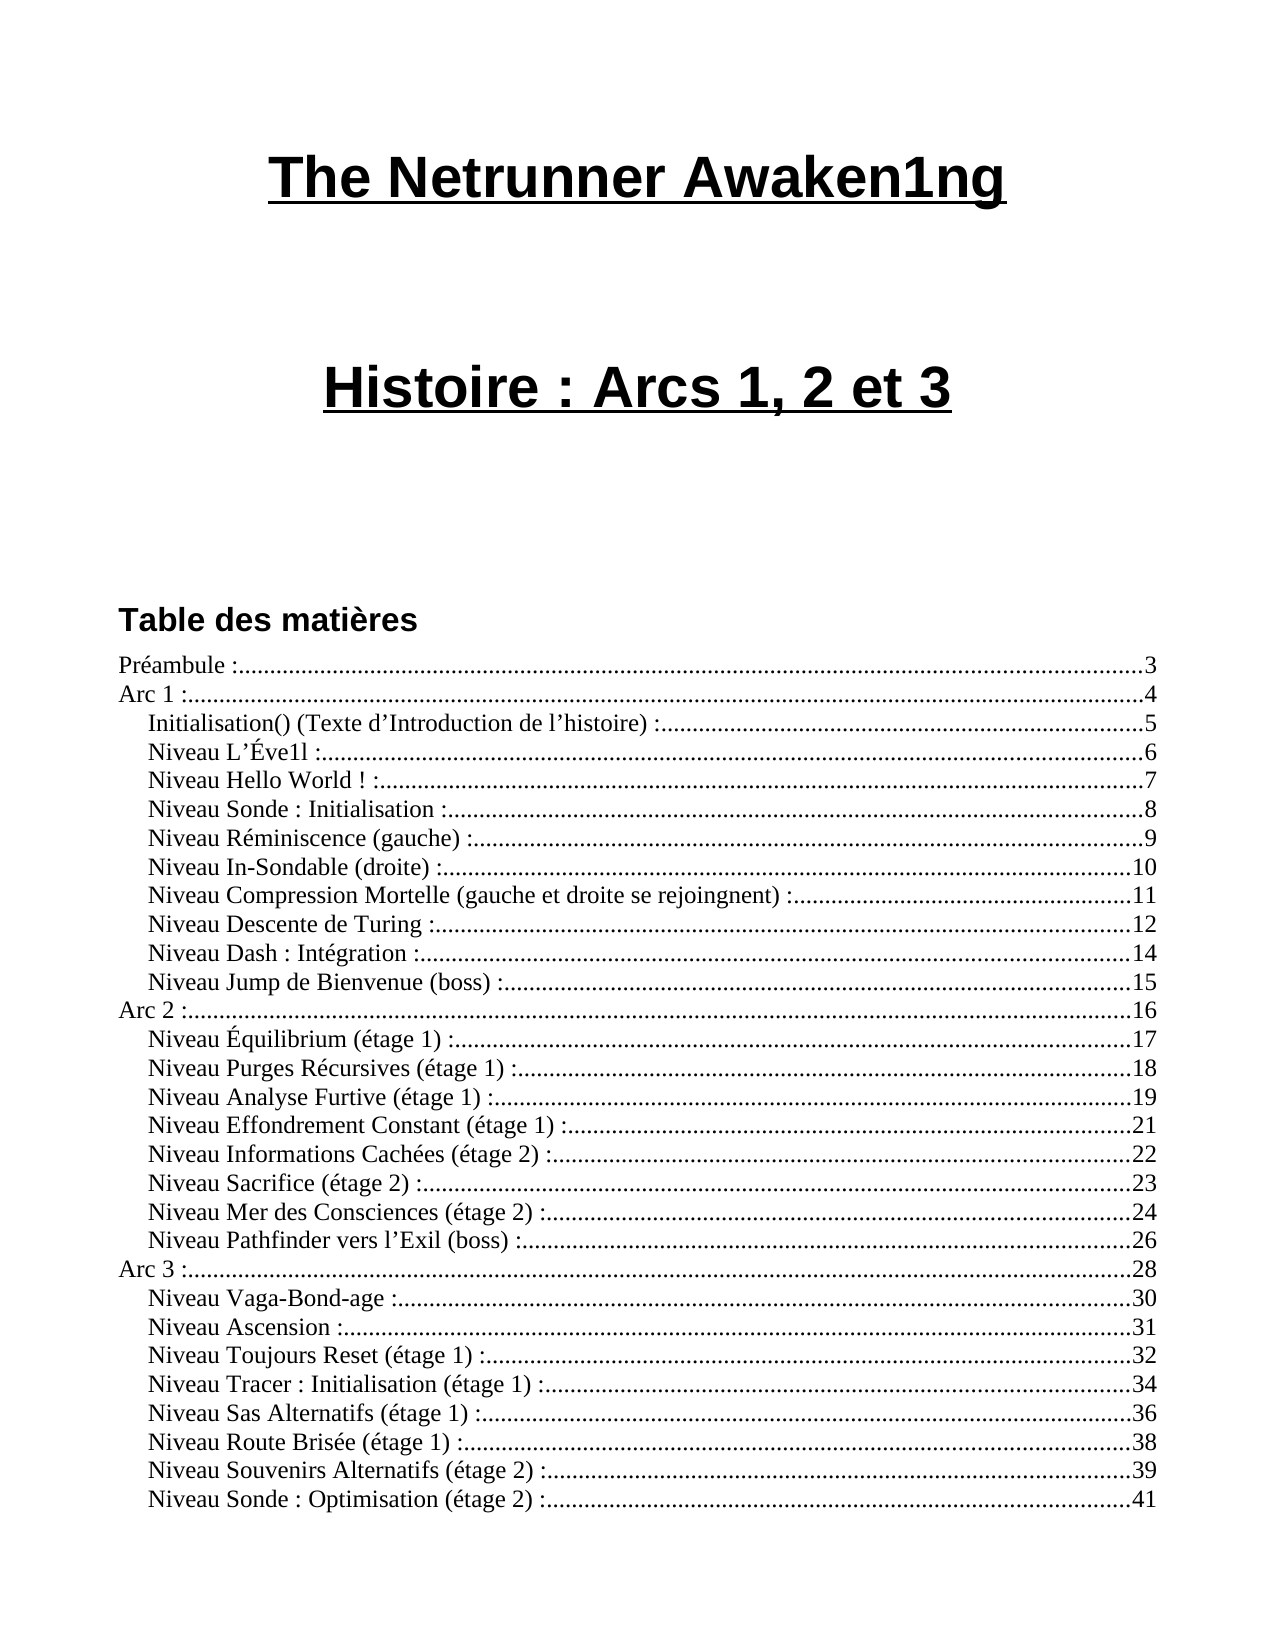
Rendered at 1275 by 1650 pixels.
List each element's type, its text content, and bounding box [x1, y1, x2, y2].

text Arc 2 : 16 [118, 996, 1157, 1024]
text Niveau In-Sondable (droite) : 10 [148, 852, 1157, 881]
text Niveau Compression Mortelle (gauche et droite se rejoingnent) : 11 [148, 881, 1157, 909]
text Niveau L’Éve1l : 6 [148, 737, 1157, 766]
text Niveau Informations Cachées (étage 2) : 22 [148, 1139, 1157, 1168]
title The Netrunner Awaken1ng [118, 143, 1157, 210]
text Niveau Mer des Consciences (étage 2) : 24 [148, 1197, 1157, 1226]
text Niveau Route Brisée (étage 1) : 38 [148, 1427, 1157, 1456]
text Niveau Jump de Bienvenue (boss) : 15 [148, 967, 1157, 996]
text Initialisation() (Texte d’Introduction de l’histoire) : 5 [148, 708, 1157, 737]
text Niveau Toujours Reset (étage 1) : 32 [148, 1341, 1157, 1369]
text Niveau Équilibrium (étage 1) : 17 [148, 1024, 1157, 1053]
text Niveau Souvenirs Alternatifs (étage 2) : 39 [148, 1456, 1157, 1484]
text Niveau Vaga-Bond-age : 30 [148, 1283, 1157, 1312]
text Niveau Sonde : Optimisation (étage 2) : 41 [148, 1484, 1157, 1513]
text Niveau Pathfinder vers l’Exil (boss) : 26 [148, 1226, 1157, 1254]
subtitle Table des matières [118, 600, 1157, 638]
text Niveau Purges Récursives (étage 1) : 18 [148, 1053, 1157, 1082]
text Préambule : 3 [118, 651, 1157, 679]
text Niveau Ascension : 31 [148, 1312, 1157, 1341]
text Niveau Effondrement Constant (étage 1) : 21 [148, 1111, 1157, 1139]
text Niveau Sacrifice (étage 2) : 23 [148, 1168, 1157, 1197]
text Niveau Descente de Turing : 12 [148, 909, 1157, 938]
text Arc 1 : 4 [118, 679, 1157, 708]
text Niveau Dash : Intégration : 14 [148, 938, 1157, 967]
text Niveau Sas Alternatifs (étage 1) : 36 [148, 1398, 1157, 1427]
text Niveau Analyse Furtive (étage 1) : 19 [148, 1082, 1157, 1111]
title Histoire : Arcs 1, 2 et 3 [118, 352, 1157, 419]
text Niveau Hello World ! : 7 [148, 766, 1157, 794]
text Arc 3 : 28 [118, 1254, 1157, 1283]
text Niveau Tracer : Initialisation (étage 1) : 34 [148, 1369, 1157, 1398]
text Niveau Réminiscence (gauche) : 9 [148, 823, 1157, 852]
text Niveau Sonde : Initialisation : 8 [148, 794, 1157, 823]
